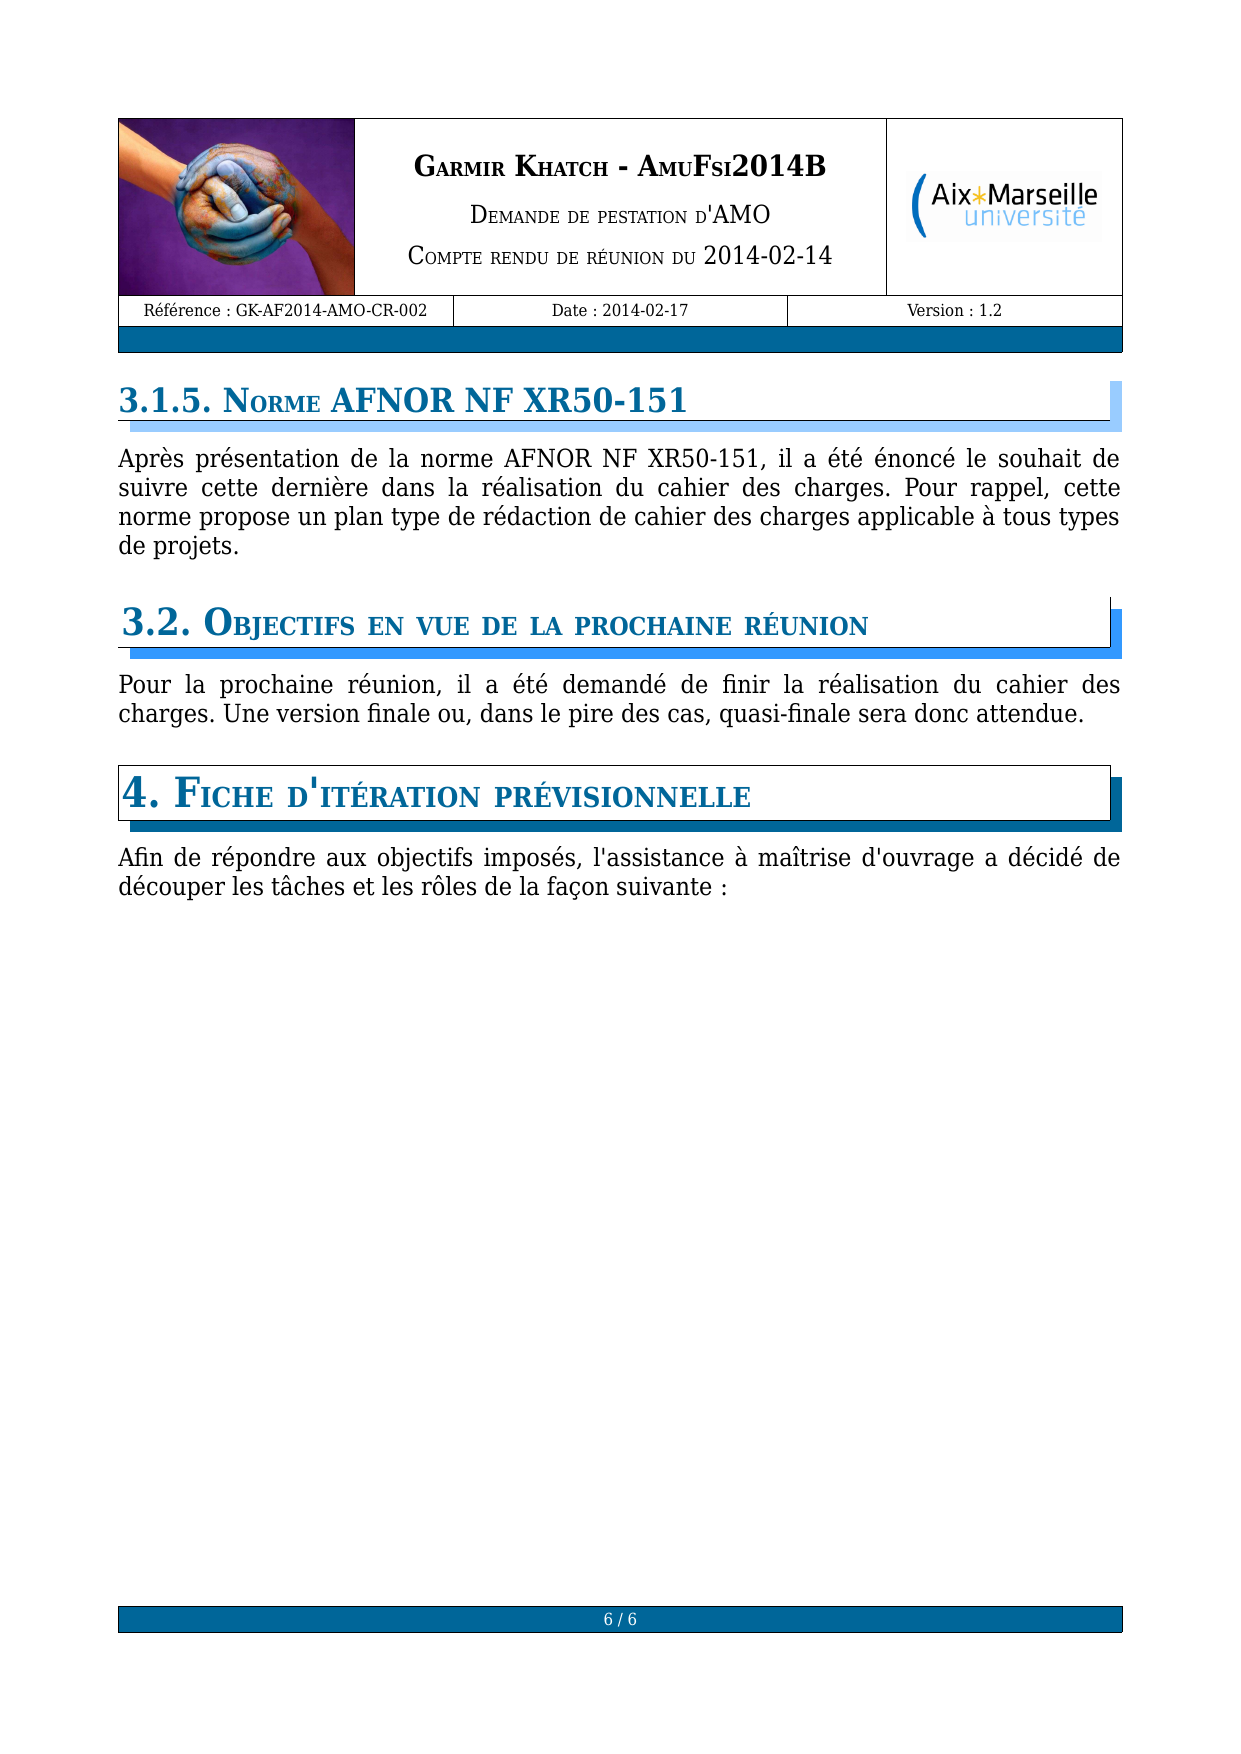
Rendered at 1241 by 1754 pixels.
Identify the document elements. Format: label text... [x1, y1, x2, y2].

text Après présentation de la norme AFNOR NF XR50-151, il a été énoncé le souhait de suivre cette dernière dans la réalisation du cahier des charges. Pour rappel, cette norme propose un plan type de rédaction de cahier des charges applicable à tous types de projets. [118, 444, 1122, 561]
picture [887, 126, 1122, 288]
picture [119, 119, 354, 295]
subtitle Fiche d'itération prévisionnelle [119, 766, 1110, 820]
text Pour la prochaine réunion, il a été demandé de finir la réalisation du cahier des charges. Une version finale ou, dans le pire des cas, quasi-finale sera donc attendue. [118, 670, 1122, 729]
text Afin de répondre aux objectifs imposés, l'assistance à maîtrise d'ouvrage a décidé de découper les tâches et les rôles de la façon suivante : [118, 843, 1122, 902]
subtitle Objectifs en vue de la prochaine réunion [118, 597, 1110, 647]
subtitle Norme AFNOR NF XR50-151 [118, 381, 1110, 420]
